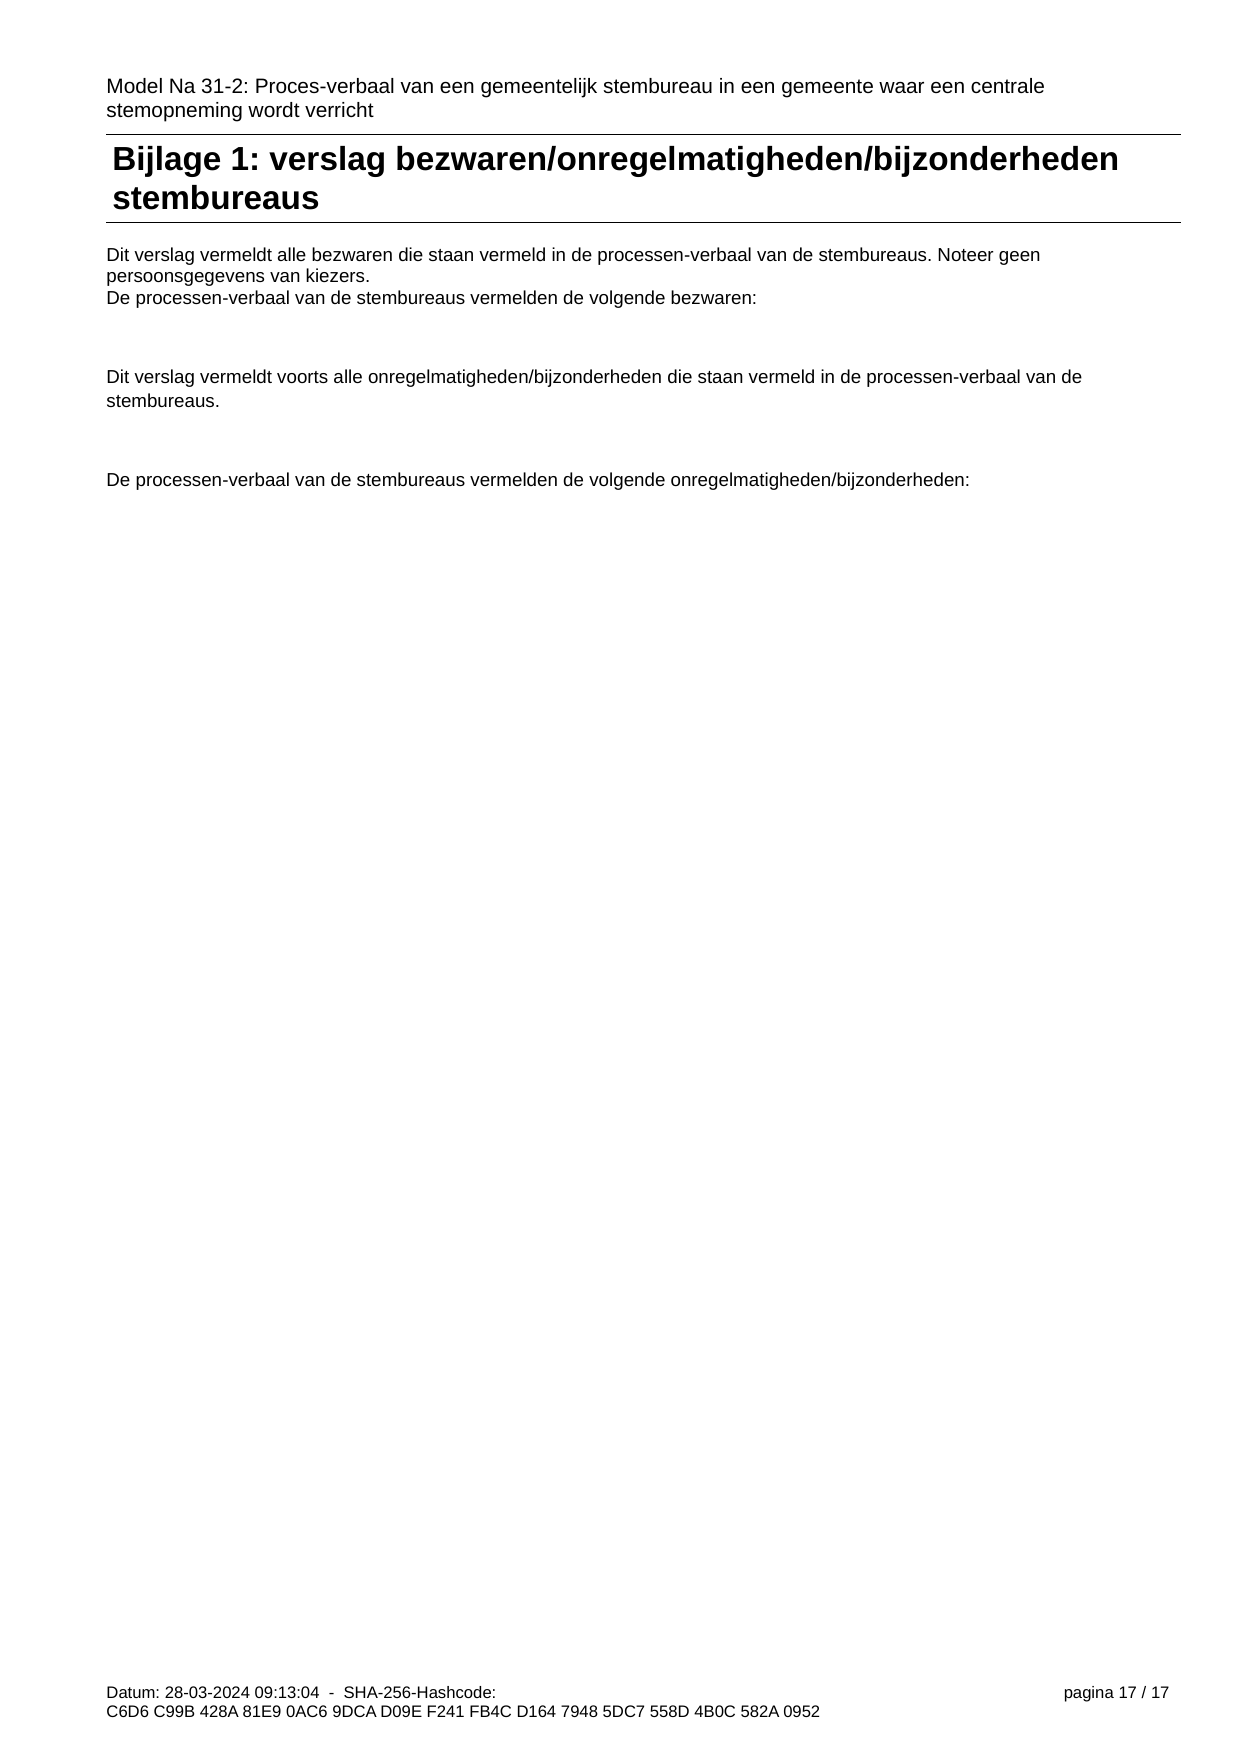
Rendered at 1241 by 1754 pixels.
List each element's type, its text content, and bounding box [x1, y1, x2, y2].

text Dit verslag vermeldt voorts alle onregelmatigheden/bijzonderheden die staan vermeld in de processen‑verbaal van de stembureaus. [106, 366, 1181, 412]
text De processen‑verbaal van de stembureaus vermelden de volgende bezwaren: [106, 287, 1181, 308]
text De processen‑verbaal van de stembureaus vermelden de volgende onregelmatigheden/bijzonderheden: [106, 469, 1181, 491]
text Dit verslag vermeldt alle bezwaren die staan vermeld in de processen‑verbaal van de stembureaus. Noteer geen persoonsgegevens van kiezers. [106, 244, 1181, 287]
table_header Bijlage 1: verslag bezwaren/onregelmatigheden/bijzonderheden stembureaus [106, 135, 1181, 222]
